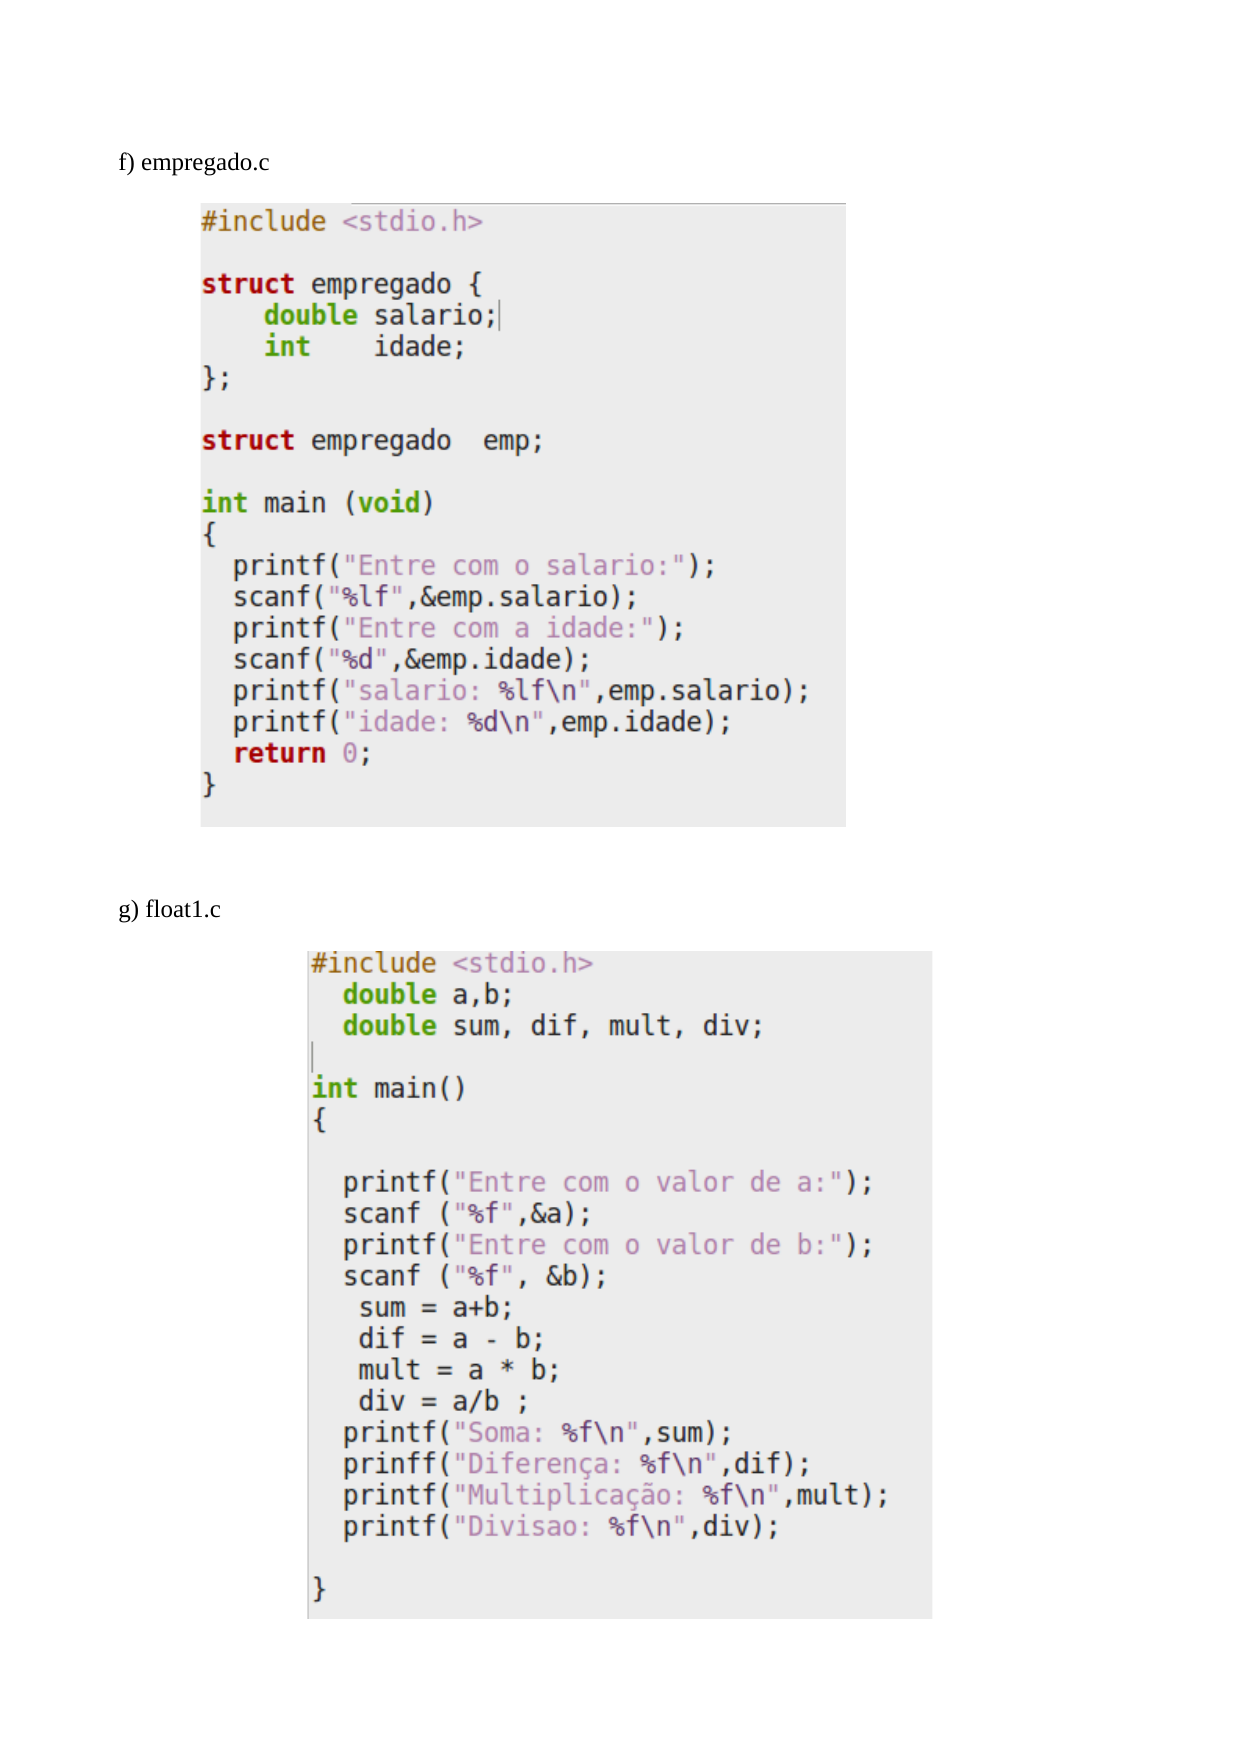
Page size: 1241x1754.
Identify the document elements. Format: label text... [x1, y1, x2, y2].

picture [200, 203, 846, 827]
text g) float1.c [118, 894, 1122, 923]
picture [307, 951, 933, 1619]
text f) empregado.c [118, 147, 1122, 176]
